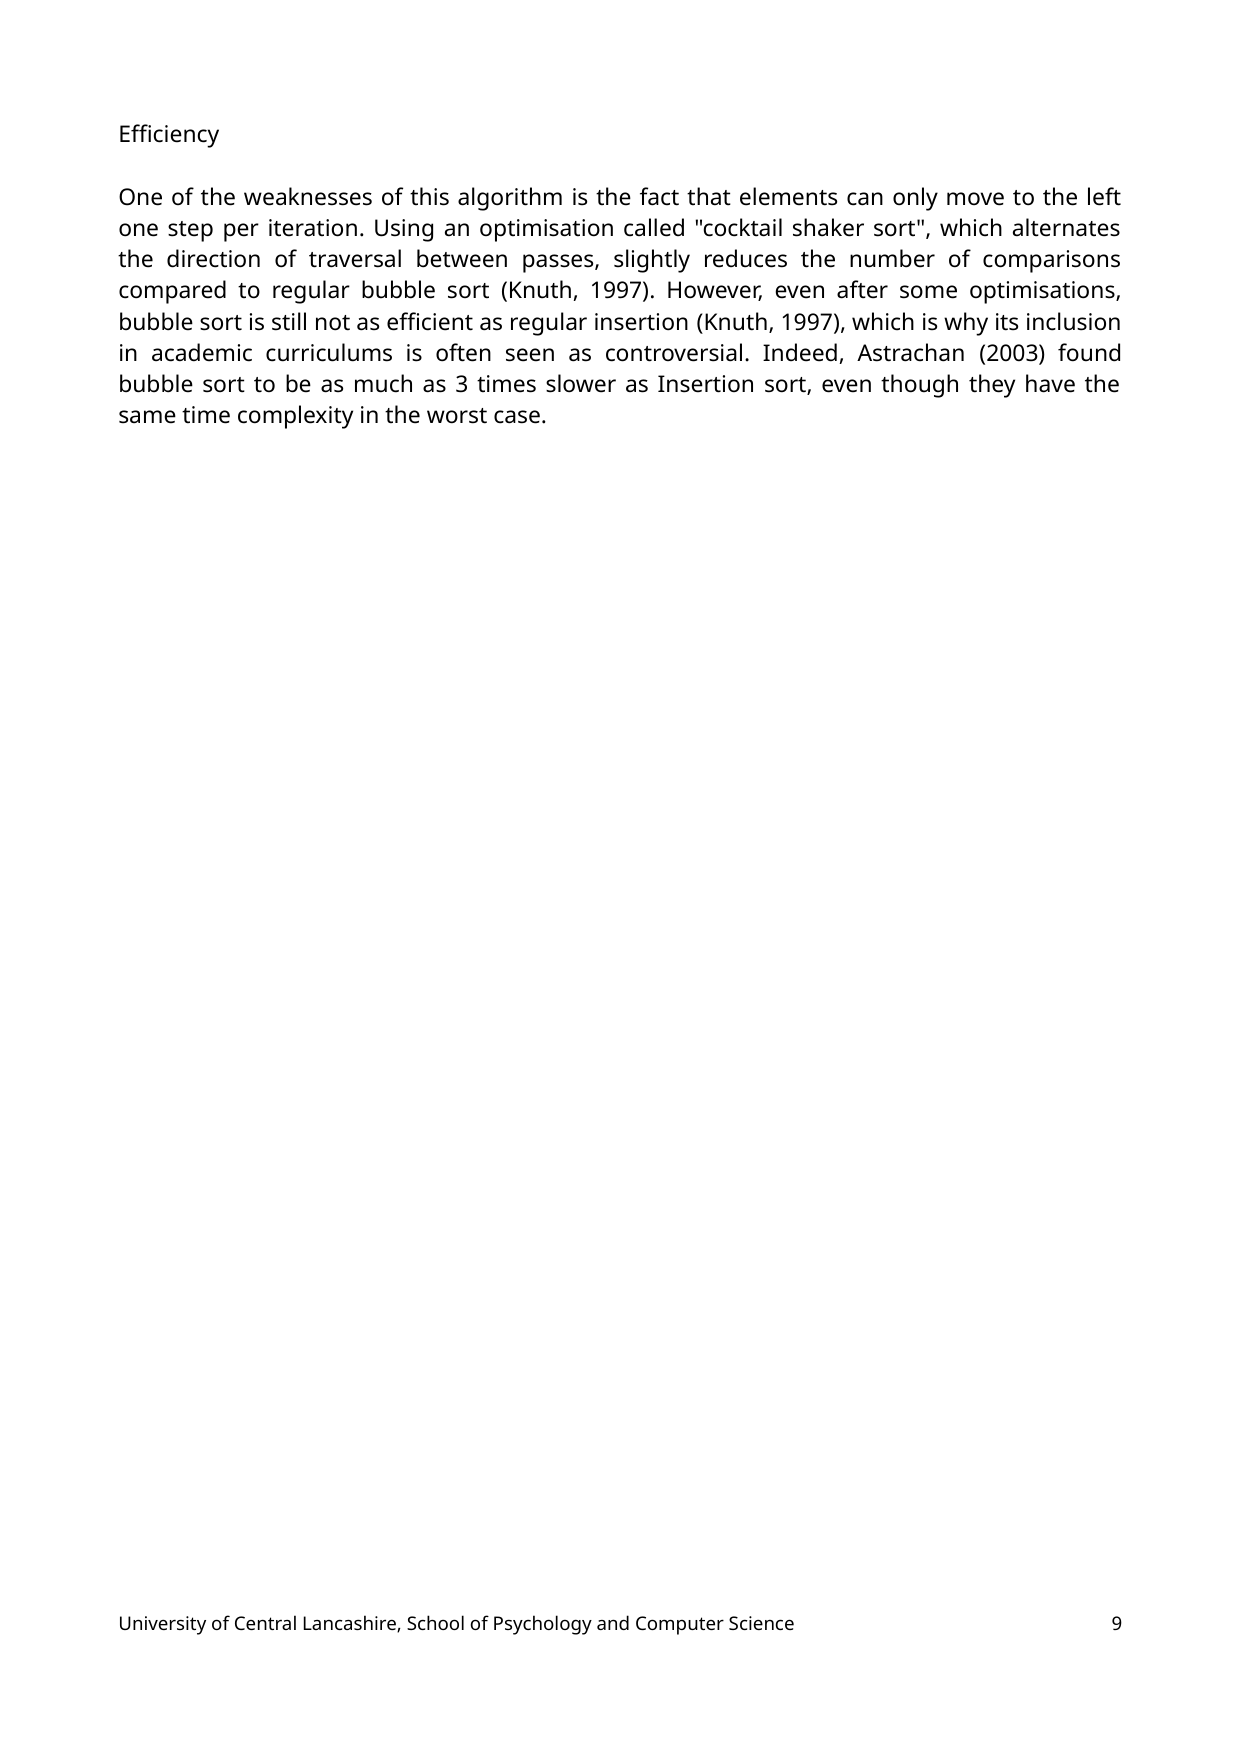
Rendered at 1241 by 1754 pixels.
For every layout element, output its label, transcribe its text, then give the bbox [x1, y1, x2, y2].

text Efficiency [118, 118, 1122, 149]
text One of the weaknesses of this algorithm is the fact that elements can only move to the left one step per iteration. Using an optimisation called "cocktail shaker sort", which alternates the direction of traversal between passes, slightly reduces the number of comparisons compared to regular bubble sort (Knuth, 1997). However, even after some optimisations, bubble sort is still not as efficient as regular insertion (Knuth, 1997), which is why its inclusion in academic curriculums is often seen as controversial. Indeed, Astrachan (2003) found bubble sort to be as much as 3 times slower as Insertion sort, even though they have the same time complexity in the worst case. [118, 181, 1122, 431]
